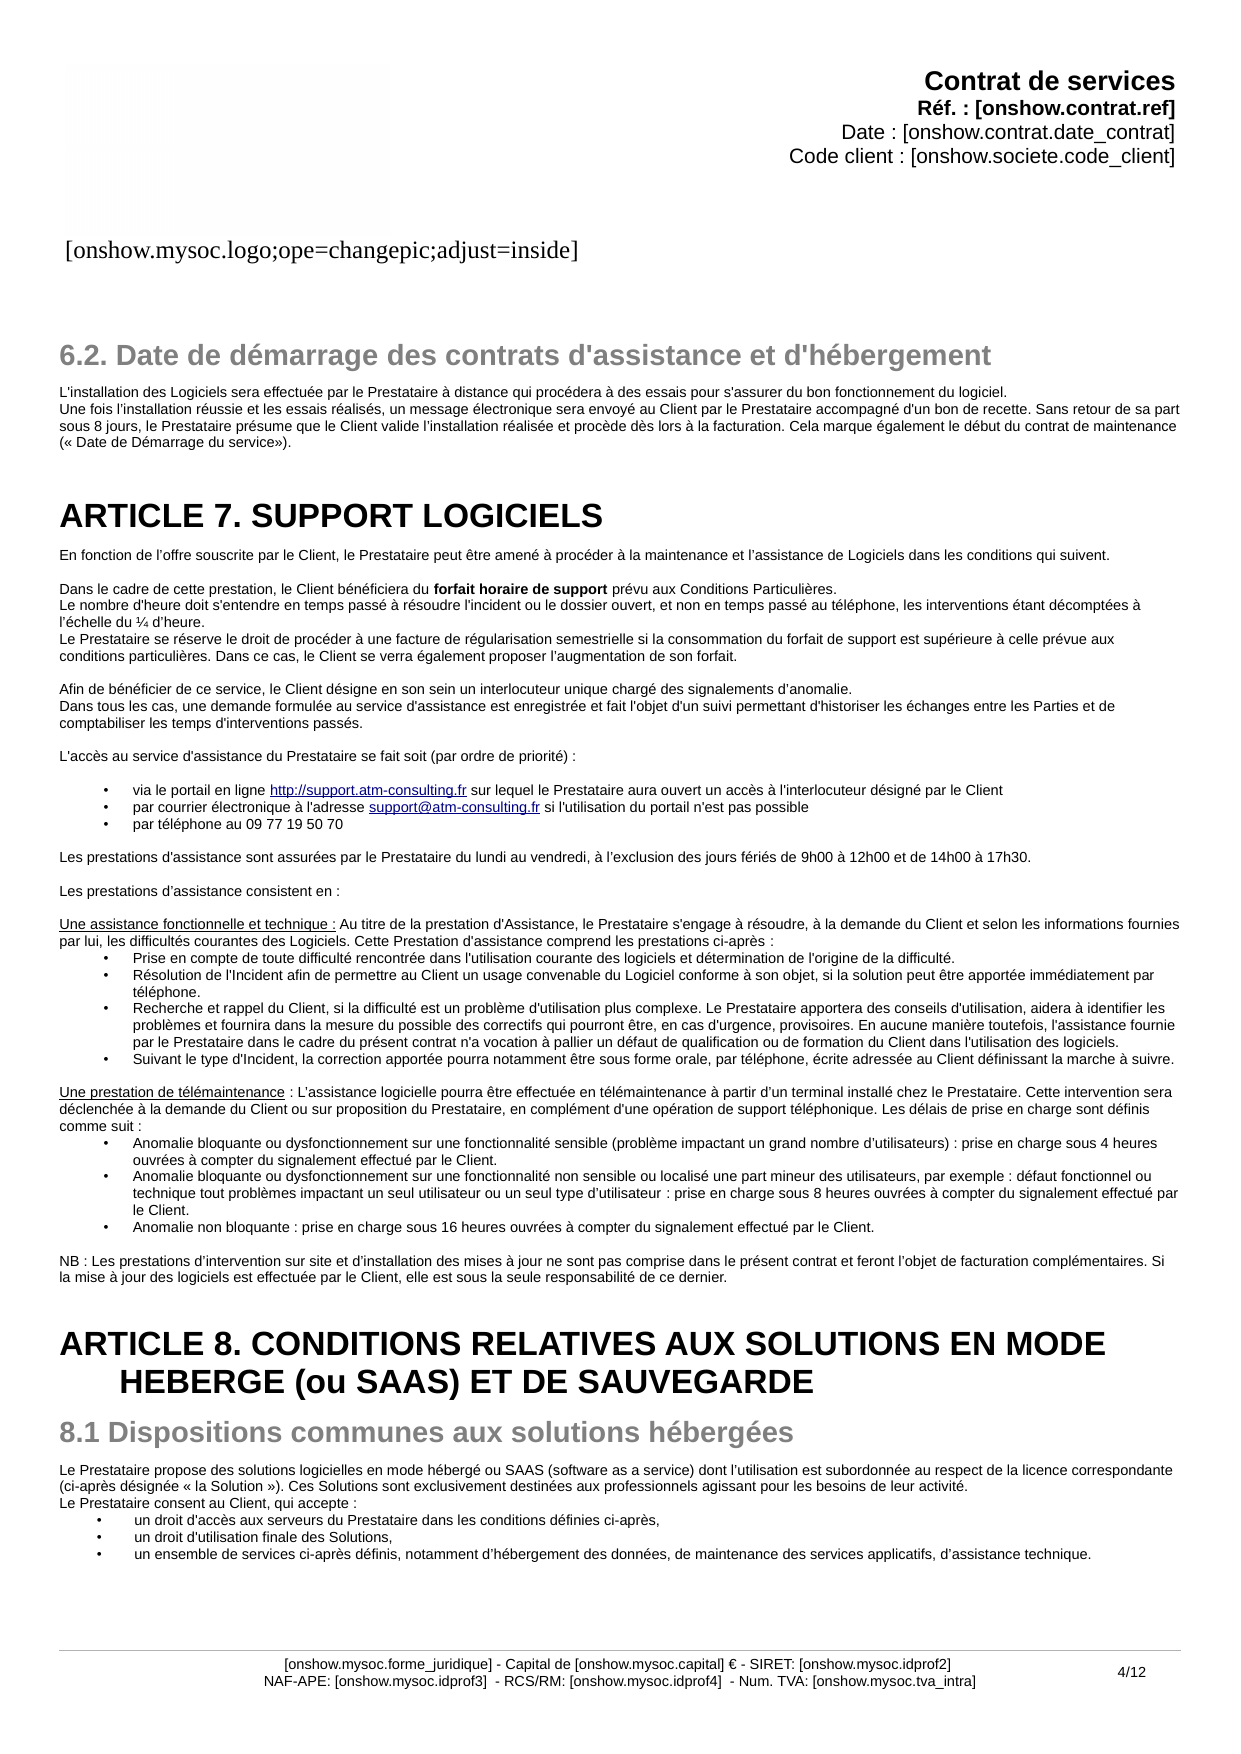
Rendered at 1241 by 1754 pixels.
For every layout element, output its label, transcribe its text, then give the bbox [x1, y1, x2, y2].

text Dans le cadre de cette prestation, le Client bénéficiera du forfait horaire de support prévu aux Conditions Particulières. [59, 580, 1181, 597]
text Le nombre d'heure doit s'entendre en temps passé à résoudre l'incident ou le dossier ouvert, et non en temps passé au téléphone, les interventions étant décomptées à l’échelle du ¼ d’heure. [59, 597, 1181, 631]
text Afin de bénéficier de ce service, le Client désigne en son sein un interlocuteur unique chargé des signalements d’anomalie. [59, 681, 1181, 698]
text Les prestations d'assistance sont assurées par le Prestataire du lundi au vendredi, à l’exclusion des jours fériés de 9h00 à 12h00 et de 14h00 à 17h30. [59, 849, 1181, 866]
picture [64, 64, 391, 236]
text L'installation des Logiciels sera effectuée par le Prestataire à distance qui procédera à des essais pour s'assurer du bon fonctionnement du logiciel. [59, 384, 1181, 401]
list Résolution de l'Incident afin de permettre au Client un usage convenable du Logiciel conforme à son objet, si la solution peut être apportée immédiatement par téléphone. [103, 966, 1181, 1000]
text Le Prestataire se réserve le droit de procéder à une facture de régularisation semestrielle si la consommation du forfait de support est supérieure à celle prévue aux conditions particulières. Dans ce cas, le Client se verra également proposer l’augmentation de son forfait. [59, 631, 1181, 664]
subtitle 8.1 Dispositions communes aux solutions hébergées [59, 1415, 1181, 1449]
text L'accès au service d'assistance du Prestataire se fait soit (par ordre de priorité) : [59, 748, 1181, 765]
list par téléphone au 09 77 19 50 70 [103, 815, 1181, 832]
text Le Prestataire consent au Client, qui accepte : [59, 1495, 1181, 1512]
text Une fois l’installation réussie et les essais réalisés, un message électronique sera envoyé au Client par le Prestataire accompagné d'un bon de recette. Sans retour de sa part sous 8 jours, le Prestataire présume que le Client valide l’installation réalisée et procède dès lors à la facturation. Cela marque également le début du contrat de maintenance (« Date de Démarrage du service»). [59, 401, 1181, 451]
list Anomalie bloquante ou dysfonctionnement sur une fonctionnalité sensible (problème impactant un grand nombre d’utilisateurs) : prise en charge sous 4 heures ouvrées à compter du signalement effectué par le Client. [103, 1134, 1181, 1168]
list un droit d'utilisation finale des Solutions, [97, 1528, 1181, 1545]
list Anomalie bloquante ou dysfonctionnement sur une fonctionnalité non sensible ou localisé une part mineur des utilisateurs, par exemple : défaut fonctionnel ou technique tout problèmes impactant un seul utilisateur ou un seul type d’utilisateur : prise en charge sous 8 heures ouvrées à compter du signalement effectué par le Client. [103, 1168, 1181, 1218]
list un ensemble de services ci-après définis, notamment d’hébergement des données, de maintenance des services applicatifs, d’assistance technique. [97, 1545, 1181, 1562]
list Prise en compte de toute difficulté rencontrée dans l'utilisation courante des logiciels et détermination de l'origine de la difficulté. [103, 949, 1181, 966]
text Une assistance fonctionnelle et technique : Au titre de la prestation d'Assistance, le Prestataire s'engage à résoudre, à la demande du Client et selon les informations fournies par lui, les difficultés courantes des Logiciels. Cette Prestation d'assistance comprend les prestations ci-après : [59, 916, 1181, 949]
list Recherche et rappel du Client, si la difficulté est un problème d'utilisation plus complexe. Le Prestataire apportera des conseils d'utilisation, aidera à identifier les problèmes et fournira dans la mesure du possible des correctifs qui pourront être, en cas d'urgence, provisoires. En aucune manière toutefois, l'assistance fournie par le Prestataire dans le cadre du présent contrat n'a vocation à pallier un défaut de qualification ou de formation du Client dans l'utilisation des logiciels. [103, 1000, 1181, 1051]
subtitle ARTICLE 8. CONDITIONS RELATIVES AUX SOLUTIONS EN MODE HEBERGE (ou SAAS) ET DE SAUVEGARDE [59, 1323, 1181, 1401]
text Une prestation de télémaintenance : L’assistance logicielle pourra être effectuée en télémaintenance à partir d’un terminal installé chez le Prestataire. Cette intervention sera déclenchée à la demande du Client ou sur proposition du Prestataire, en complément d'une opération de support téléphonique. Les délais de prise en charge sont définis comme suit : [59, 1084, 1181, 1134]
text En fonction de l’offre souscrite par le Client, le Prestataire peut être amené à procéder à la maintenance et l’assistance de Logiciels dans les conditions qui suivent. [59, 547, 1181, 563]
list via le portail en ligne http://support.atm-consulting.fr sur lequel le Prestataire aura ouvert un accès à l'interlocuteur désigné par le Client [103, 782, 1181, 798]
subtitle 6.2. Date de démarrage des contrats d'assistance et d'hébergement [59, 338, 1181, 371]
text Les prestations d’assistance consistent en : [59, 882, 1181, 899]
list par courrier électronique à l'adresse support@atm-consulting.fr si l'utilisation du portail n'est pas possible [103, 798, 1181, 815]
list un droit d'accès aux serveurs du Prestataire dans les conditions définies ci-après, [97, 1512, 1181, 1528]
list Anomalie non bloquante : prise en charge sous 16 heures ouvrées à compter du signalement effectué par le Client. [103, 1218, 1181, 1235]
subtitle ARTICLE 7. SUPPORT LOGICIELS [59, 496, 1181, 534]
text Le Prestataire propose des solutions logicielles en mode hébergé ou SAAS (software as a service) dont l’utilisation est subordonnée au respect de la licence correspondante (ci-après désignée « la Solution »). Ces Solutions sont exclusivement destinées aux professionnels agissant pour les besoins de leur activité. [59, 1461, 1181, 1495]
text NB : Les prestations d’intervention sur site et d’installation des mises à jour ne sont pas comprise dans le présent contrat et feront l’objet de facturation complémentaires. Si la mise à jour des logiciels est effectuée par le Client, elle est sous la seule responsabilité de ce dernier. [59, 1252, 1181, 1286]
list Suivant le type d'Incident, la correction apportée pourra notamment être sous forme orale, par téléphone, écrite adressée au Client définissant la marche à suivre. [103, 1051, 1181, 1067]
text Dans tous les cas, une demande formulée au service d'assistance est enregistrée et fait l'objet d'un suivi permettant d'historiser les échanges entre les Parties et de comptabiliser les temps d'interventions passés. [59, 698, 1181, 731]
